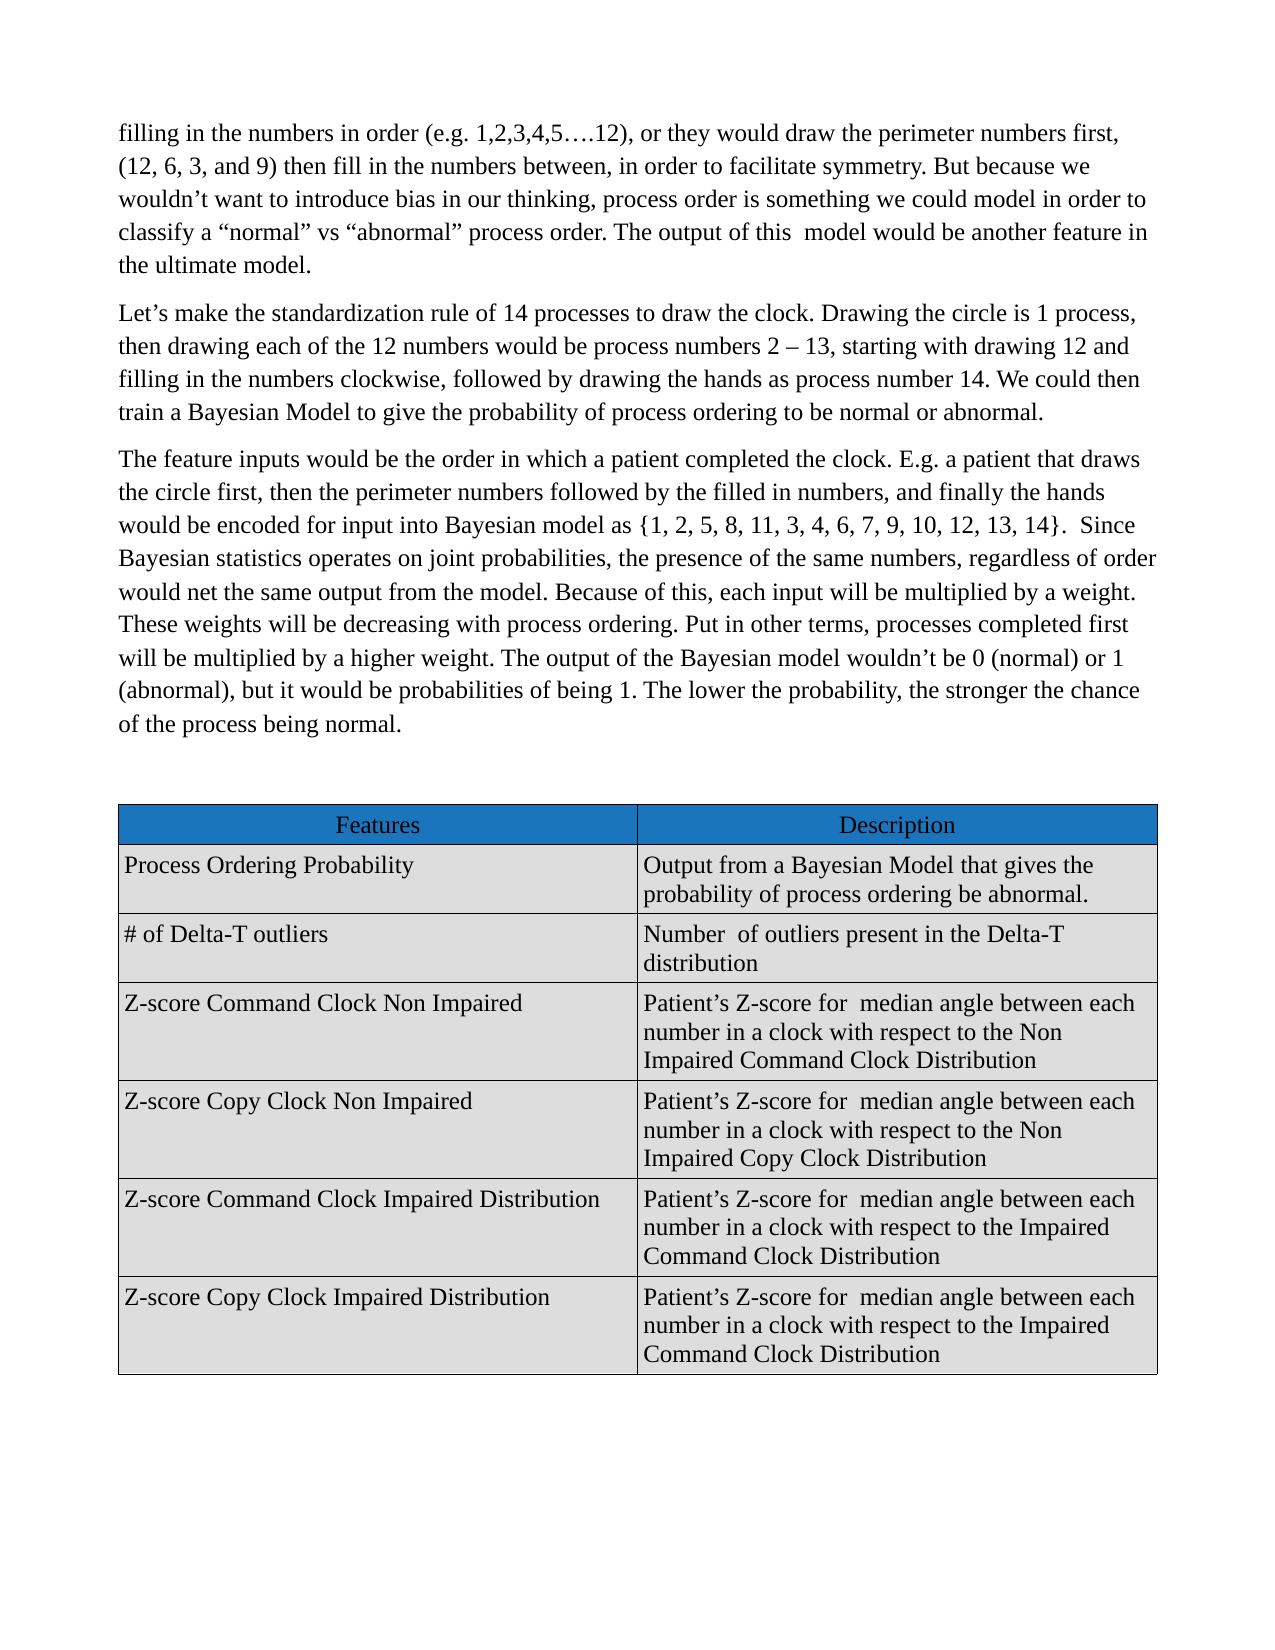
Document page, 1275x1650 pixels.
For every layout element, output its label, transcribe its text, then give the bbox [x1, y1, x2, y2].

table_cell Patient’s Z-score for median angle between each number in a clock with respect to the Non Impaired Command Clock Distribution [638, 983, 1157, 1080]
table_cell # of Delta-T outliers [119, 914, 637, 982]
table_cell Process Ordering Probability [119, 845, 637, 913]
table_cell Number of outliers present in the Delta-T distribution [638, 914, 1157, 982]
text filling in the numbers in order (e.g. 1,2,3,4,5….12), or they would draw the perimeter numbers first, (12, 6, 3, and 9) then fill in the numbers between, in order to facilitate symmetry. But because we wouldn’t want to introduce bias in our thinking, process order is something we could model in order to classify a “normal” vs “abnormal” process order. The output of this model would be another feature in the ultimate model. [118, 118, 1157, 279]
table_cell Z-score Copy Clock Non Impaired [119, 1081, 637, 1178]
table_cell Patient’s Z-score for median angle between each number in a clock with respect to the Impaired Command Clock Distribution [638, 1277, 1157, 1373]
table_cell Output from a Bayesian Model that gives the probability of process ordering be abnormal. [638, 845, 1157, 913]
table_header Features [119, 805, 637, 844]
table_cell Patient’s Z-score for median angle between each number in a clock with respect to the Non Impaired Copy Clock Distribution [638, 1081, 1157, 1178]
table_header Description [638, 805, 1157, 844]
table_cell Patient’s Z-score for median angle between each number in a clock with respect to the Impaired Command Clock Distribution [638, 1179, 1157, 1276]
table_cell Z-score Copy Clock Impaired Distribution [119, 1277, 637, 1373]
table_cell Z-score Command Clock Non Impaired [119, 983, 637, 1080]
text Let’s make the standardization rule of 14 processes to draw the clock. Drawing the circle is 1 process, then drawing each of the 12 numbers would be process numbers 2 – 13, starting with drawing 12 and filling in the numbers clockwise, followed by drawing the hands as process number 14. We could then train a Bayesian Model to give the probability of process ordering to be normal or abnormal. [118, 298, 1157, 426]
table_cell Z-score Command Clock Impaired Distribution [119, 1179, 637, 1276]
text The feature inputs would be the order in which a patient completed the clock. E.g. a patient that draws the circle first, then the perimeter numbers followed by the filled in numbers, and finally the hands would be encoded for input into Bayesian model as {1, 2, 5, 8, 11, 3, 4, 6, 7, 9, 10, 12, 13, 14}. Since Bayesian statistics operates on joint probabilities, the presence of the same numbers, regardless of order would net the same output from the model. Because of this, each input will be multiplied by a weight. These weights will be decreasing with process ordering. Put in other terms, processes completed first will be multiplied by a higher weight. The output of the Bayesian model wouldn’t be 0 (normal) or 1 (abnormal), but it would be probabilities of being 1. The lower the probability, the stronger the chance of the process being normal. [118, 444, 1157, 737]
